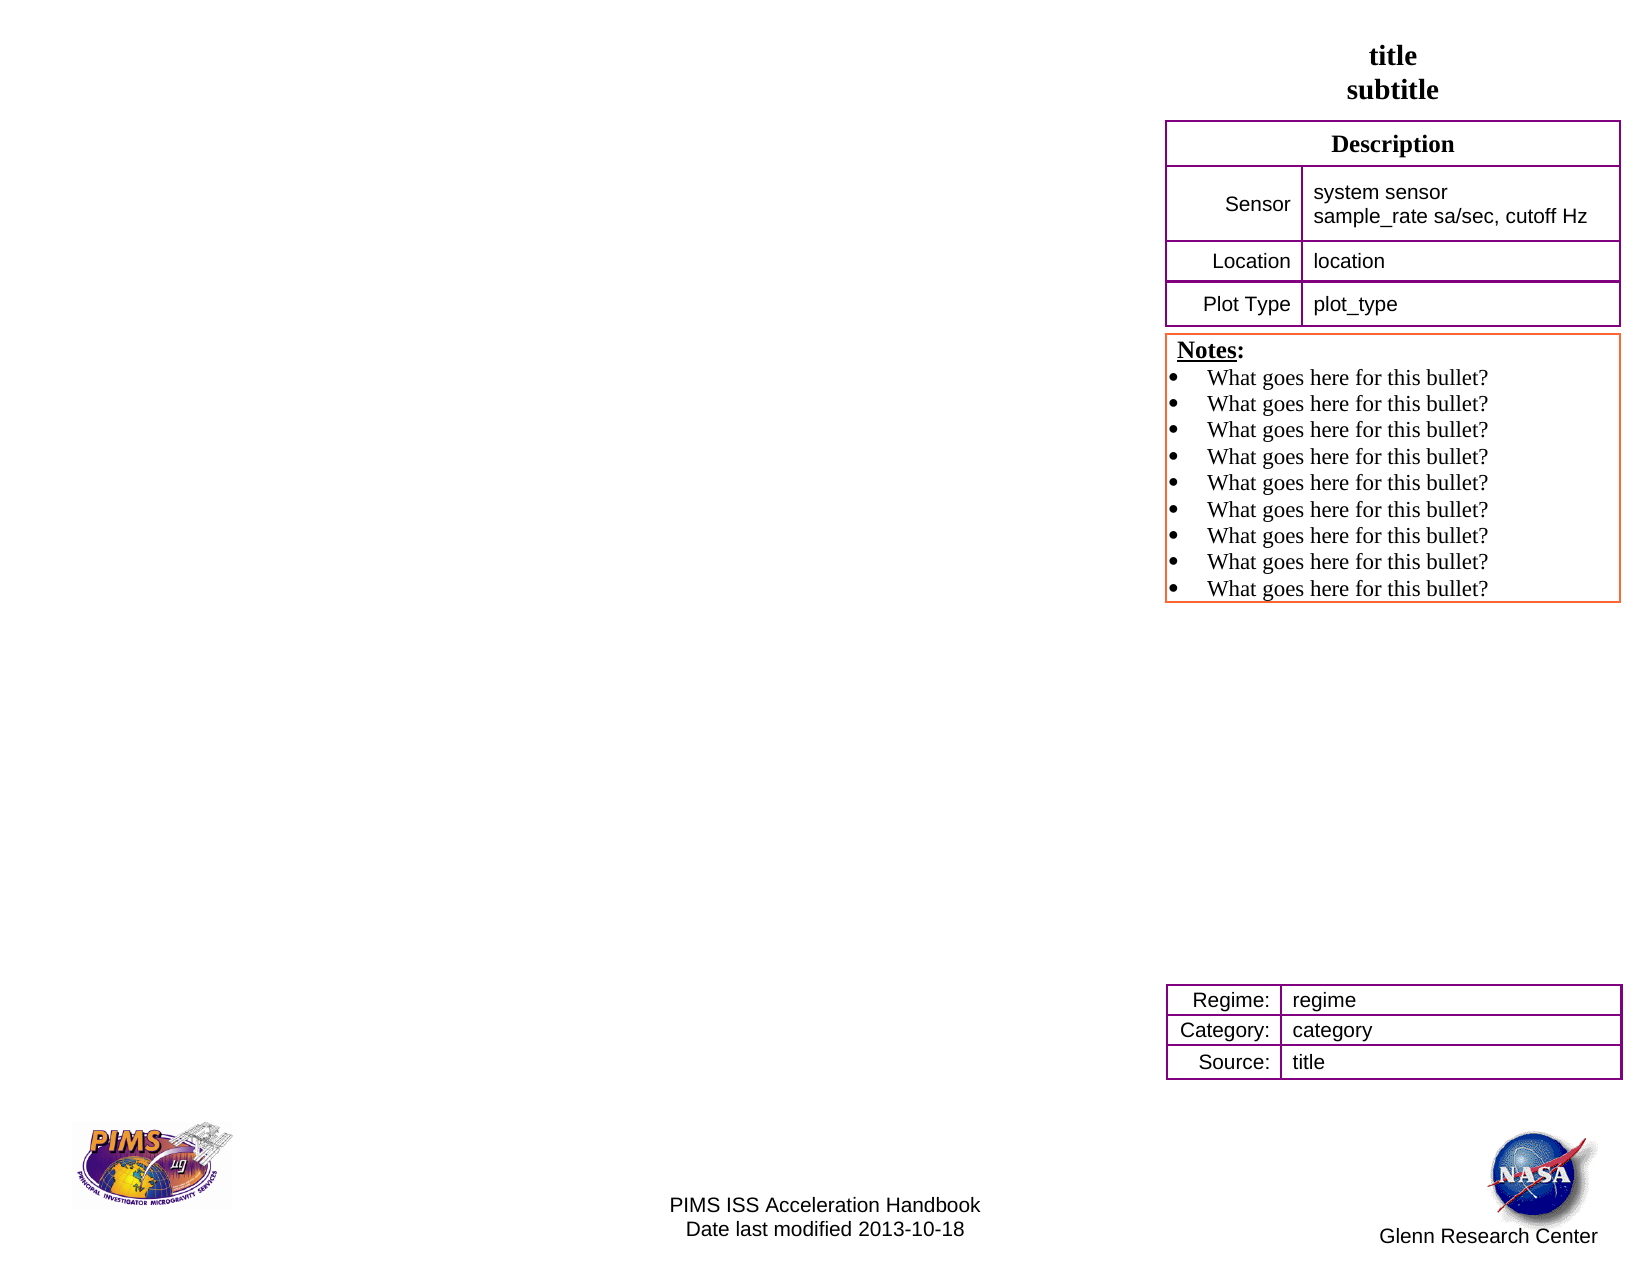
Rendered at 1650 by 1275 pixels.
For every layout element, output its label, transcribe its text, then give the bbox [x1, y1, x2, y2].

table_cell Plot Type [1167, 283, 1301, 325]
picture [72, 1122, 233, 1210]
table_cell Category: [1168, 1016, 1280, 1044]
picture [1486, 1122, 1599, 1241]
table_cell system sensor sample_rate sa/sec, cutoff Hz [1303, 167, 1619, 240]
table_header Regime: [1168, 986, 1280, 1014]
text Date last modified 2013-10-18 [600, 1216, 1050, 1240]
table_cell location [1303, 242, 1619, 280]
table_cell Sensor [1167, 167, 1301, 240]
table_header regime [1282, 986, 1620, 1014]
table_cell Location [1167, 242, 1301, 280]
table_header Description [1167, 122, 1619, 165]
table_cell Source: [1168, 1046, 1280, 1078]
table_cell title [1282, 1046, 1620, 1078]
text title [1166, 38, 1620, 72]
table_cell plot_type [1303, 283, 1619, 325]
text PIMS ISS Acceleration Handbook [600, 1192, 1050, 1216]
text subtitle [1166, 72, 1620, 106]
table_header Notes: What goes here for this bullet? What goes here for this bullet? What goes here for this bullet? What goes here for this bullet? What goes here for this bullet? What goes here for this bullet? What goes here for this bullet? What goes here for this bullet? What goes here for this bullet? [1167, 335, 1619, 601]
table_cell category [1282, 1016, 1620, 1044]
text Glenn Research Center [1341, 1224, 1598, 1248]
